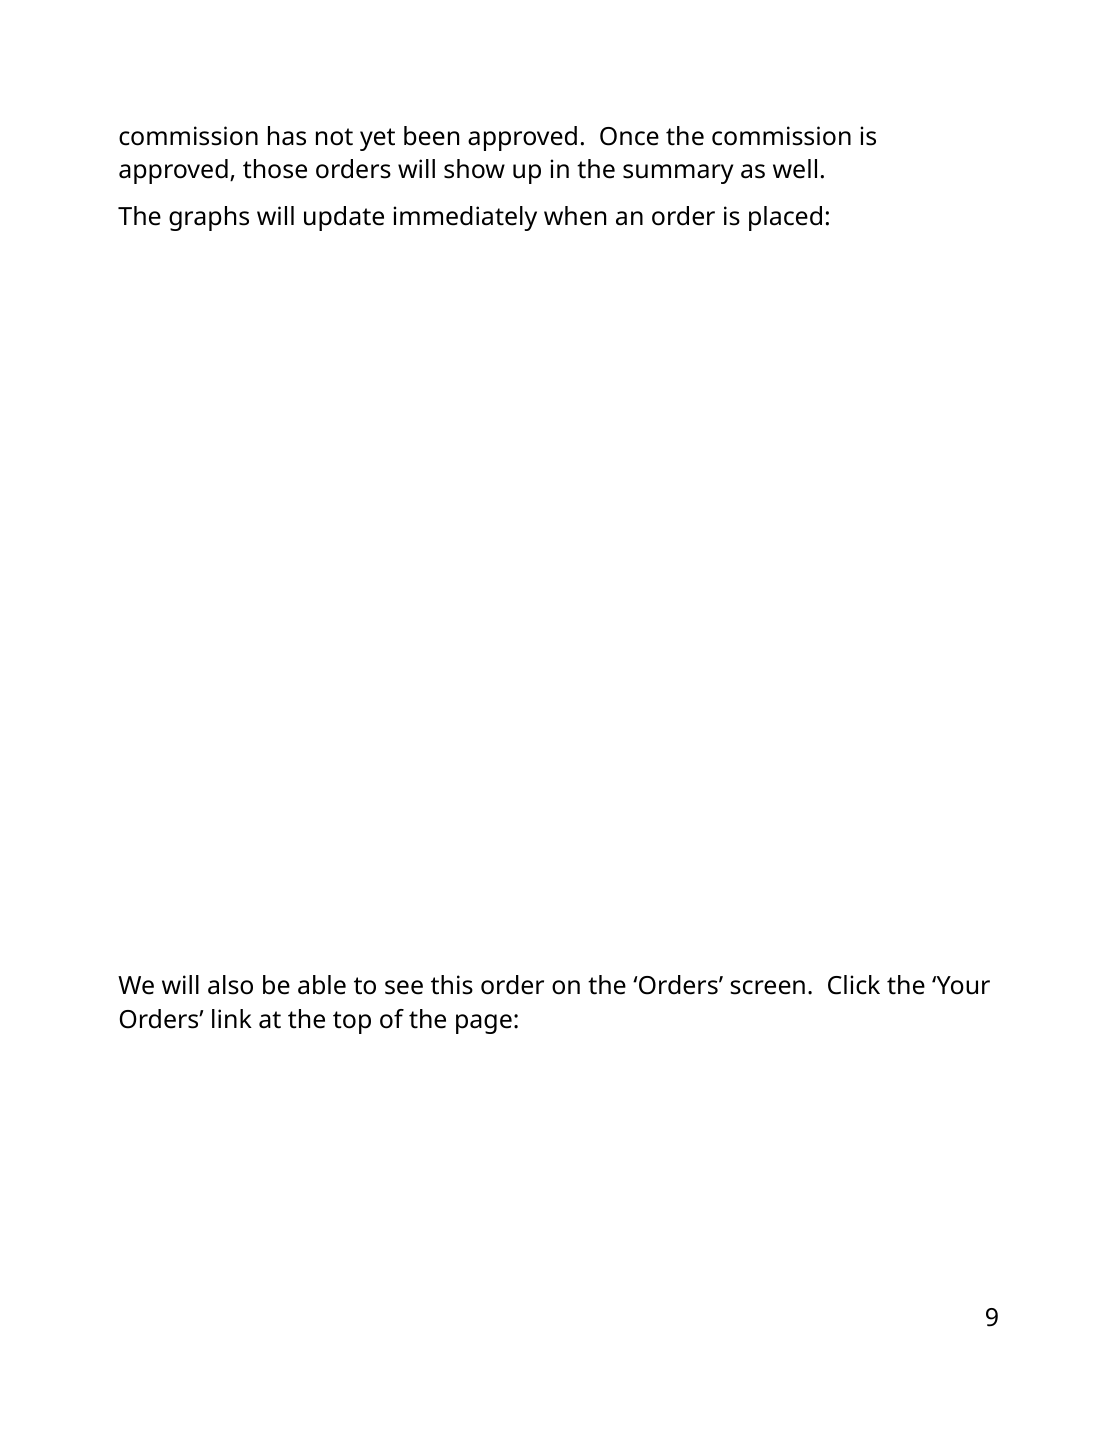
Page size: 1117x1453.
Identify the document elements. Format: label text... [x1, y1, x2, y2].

text We will also be able to see this order on the ‘Orders’ screen. Click the ‘Your Orders’ link at the top of the page: [118, 967, 999, 1036]
text The graphs will update immediately when an order is placed: [118, 199, 999, 233]
text commission has not yet been approved. Once the commission is approved, those orders will show up in the summary as well. [118, 118, 999, 186]
